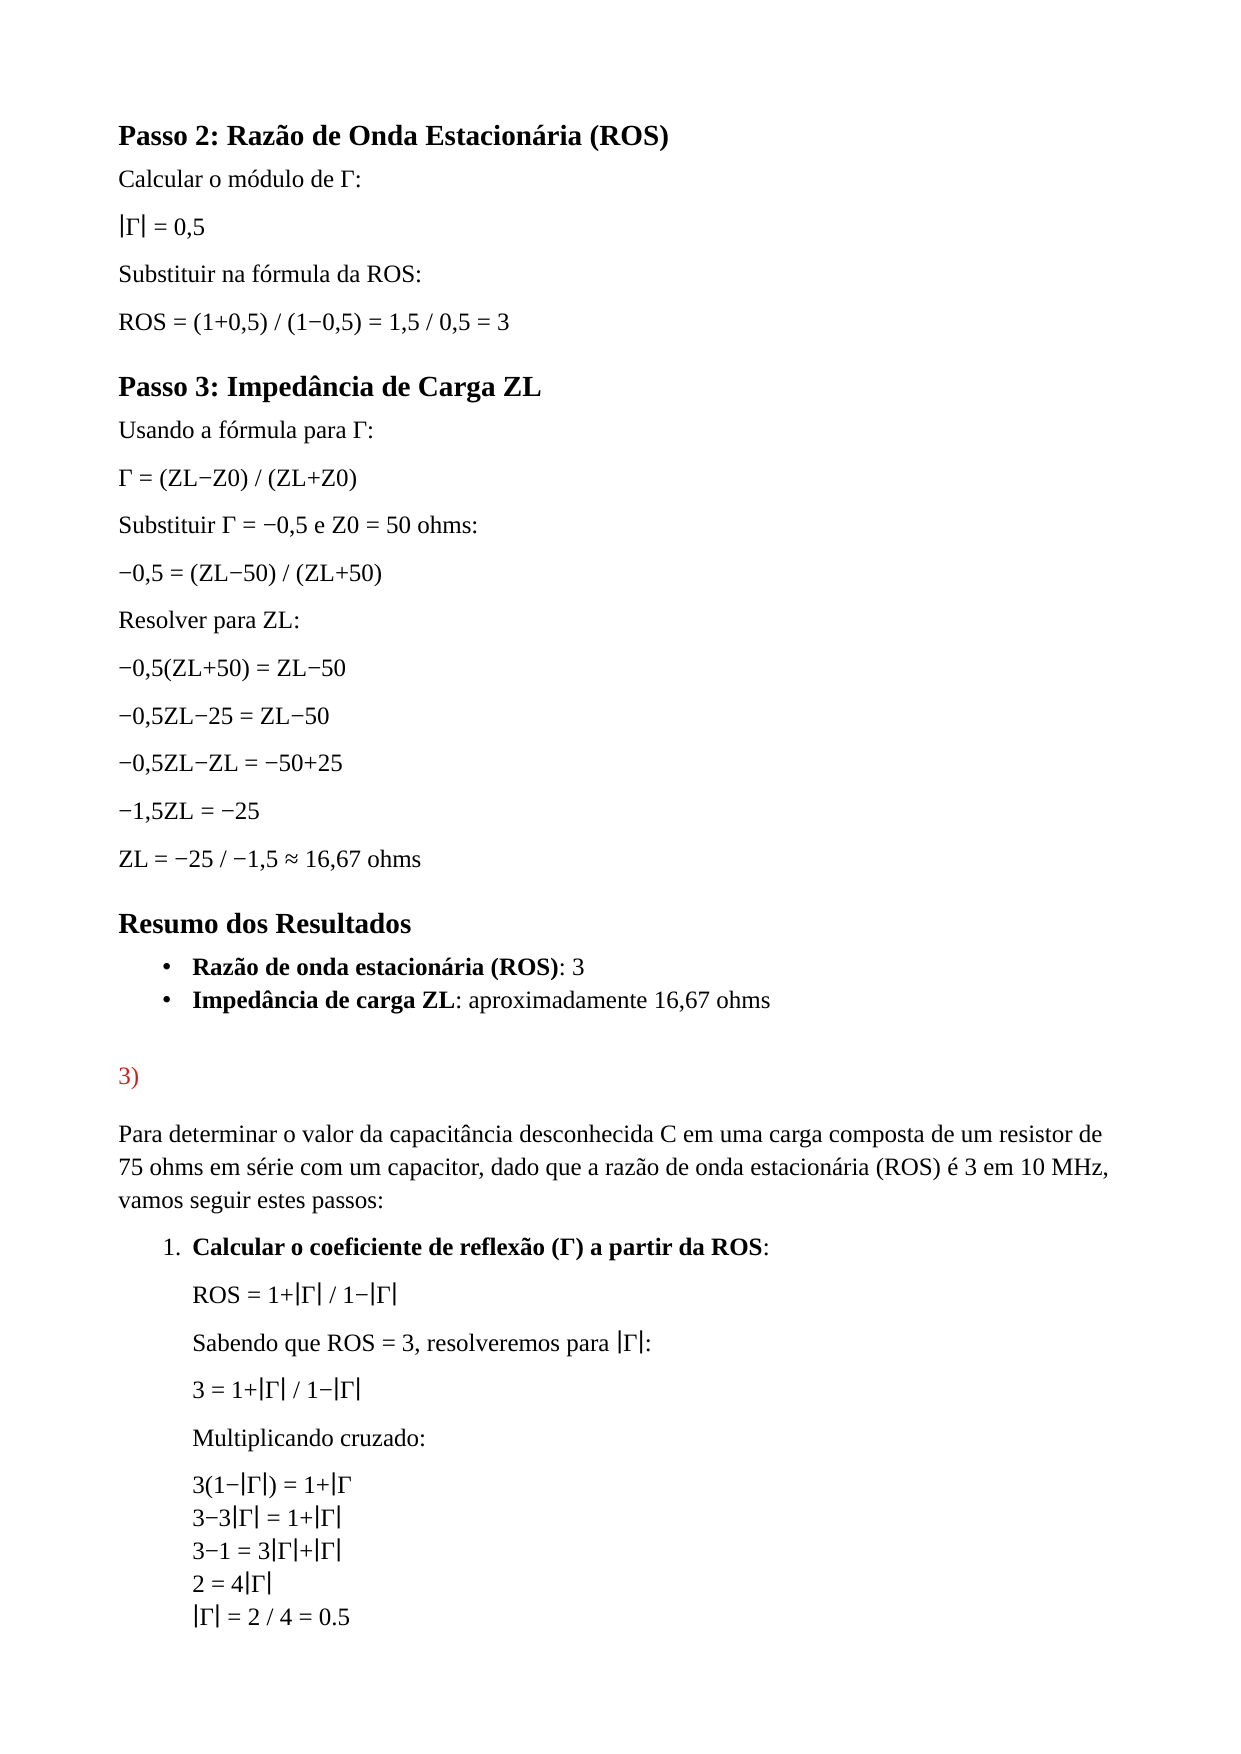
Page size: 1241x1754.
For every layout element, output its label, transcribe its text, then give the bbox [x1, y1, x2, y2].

list Sabendo que ROS = 3, resolveremos para ∣Γ∣: [162, 1328, 1122, 1356]
list 2 = 4∣Γ∣ [162, 1569, 1122, 1598]
text −0,5(ZL​+50) = ZL​−50 [118, 653, 1122, 682]
list Razão de onda estacionária (ROS): 3 [162, 952, 1122, 981]
list ∣Γ∣ = 2​ / 4 = 0.5 [162, 1602, 1122, 1631]
subtitle Passo 2: Razão de Onda Estacionária (ROS) [118, 118, 1122, 152]
text Substituir Γ = −0,5 e Z0​ = 50 ohms: [118, 510, 1122, 539]
list 3−3∣Γ∣ = 1+∣Γ∣ [162, 1503, 1122, 1532]
list Impedância de carga ZL​: aproximadamente 16,67 ohms [162, 985, 1122, 1014]
list Multiplicando cruzado: [162, 1423, 1122, 1452]
subtitle Resumo dos Resultados [118, 906, 1122, 939]
text Substituir na fórmula da ROS: [118, 259, 1122, 288]
text Para determinar o valor da capacitância desconhecida C em uma carga composta de um resistor de 75 ohms em série com um capacitor, dado que a razão de onda estacionária (ROS) é 3 em 10 MHz, vamos seguir estes passos: [118, 1119, 1122, 1213]
text Calcular o módulo de Γ: [118, 164, 1122, 193]
text Usando a fórmula para Γ: [118, 415, 1122, 444]
text −0,5ZL​−25 = ZL​−50 [118, 701, 1122, 729]
text ROS = (1+0,5) / (1−0,5) ​= 1,5 / 0,5 ​= 3 [118, 307, 1122, 336]
text −0,5ZL​−ZL ​= −50+25 [118, 748, 1122, 777]
list ROS = 1+∣Γ∣ / 1−∣Γ∣​ [162, 1280, 1122, 1309]
list 3 = 1+∣Γ∣ / 1−∣Γ∣​ [162, 1375, 1122, 1404]
text 3) [118, 1061, 1122, 1090]
list 3−1 = 3∣Γ∣+∣Γ∣ [162, 1536, 1122, 1565]
text ∣Γ∣ = 0,5 [118, 212, 1122, 241]
text −0,5 = (ZL​−50) / (ZL​+50)​ [118, 558, 1122, 587]
list 3(1−∣Γ∣) = 1+∣Γ [162, 1470, 1122, 1499]
subtitle Passo 3: Impedância de Carga ZL​ [118, 369, 1122, 403]
list Calcular o coeficiente de reflexão (Γ) a partir da ROS: [162, 1232, 1122, 1261]
text −1,5ZL​ = −25 [118, 796, 1122, 825]
text Γ = (ZL​−Z0) / (ZL​+Z0​)​​ [118, 463, 1122, 492]
text ZL ​= −25 / −1,5 ​≈ 16,67 ohms [118, 844, 1122, 872]
text Resolver para ZL​: [118, 606, 1122, 634]
